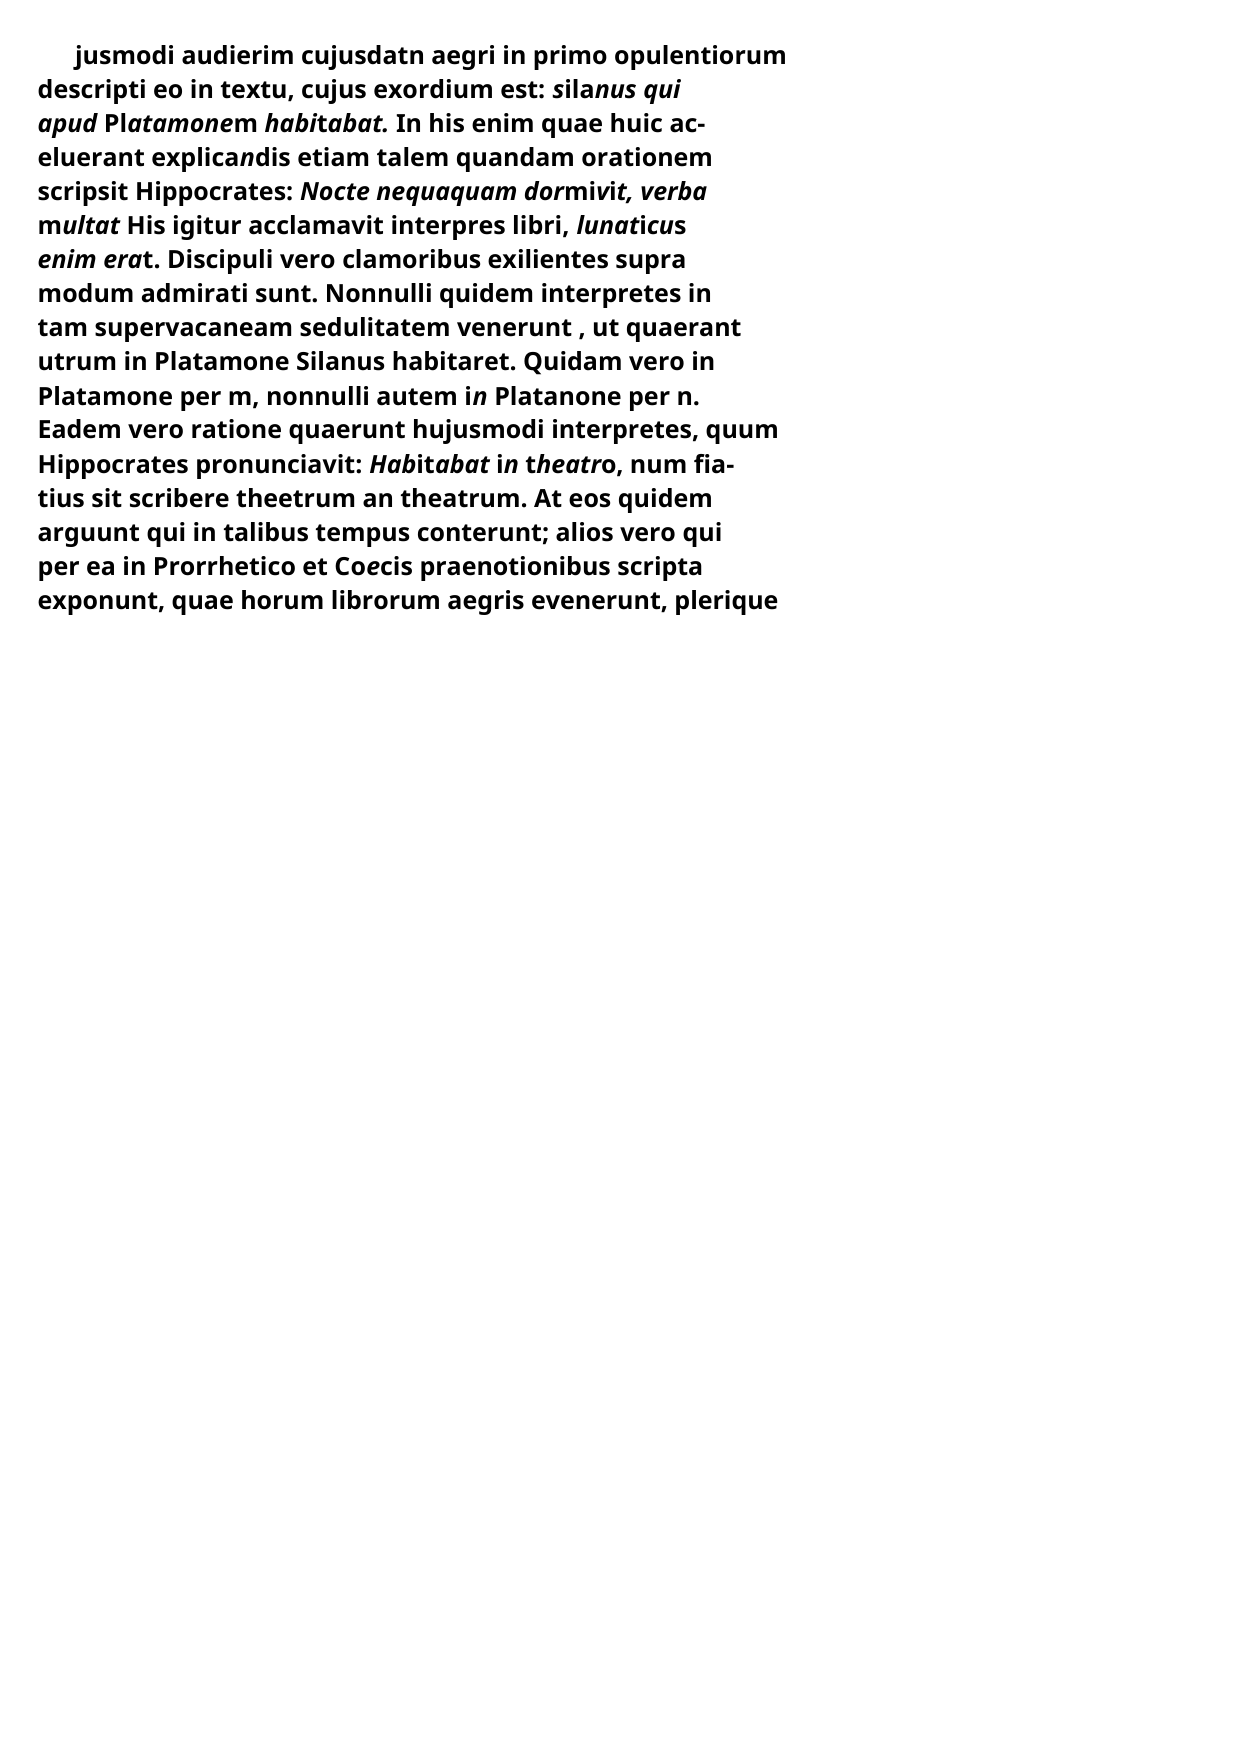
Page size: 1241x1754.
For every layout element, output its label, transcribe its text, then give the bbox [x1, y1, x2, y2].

text jusmodi audierim cujusdatn aegri in primo opulentiorum descripti eo in textu, cujus exordium est: silanus qui apud Platamonem habitabat. In his enim quae huic ac- eluerant explicandis etiam talem quandam orationem scripsit Hippocrates: Nocte nequaquam dormivit, verba multat His igitur acclamavit interpres libri, lunaticus enim erat. Discipuli vero clamoribus exilientes supra modum admirati sunt. Nonnulli quidem interpretes in tam supervacaneam sedulitatem venerunt , ut quaerant utrum in Platamone Silanus habitaret. Quidam vero in Platamone per m, nonnulli autem in Platanone per n. Eadem vero ratione quaerunt hujusmodi interpretes, quum Hippocrates pronunciavit: Habitabat in theatro, num fia- tius sit scribere theetrum an theatrum. At eos quidem arguunt qui in talibus tempus conterunt; alios vero qui per ea in Prorrhetico et Coecis praenotionibus scripta exponunt, quae horum librorum aegris evenerunt, plerique [37, 37, 1203, 617]
